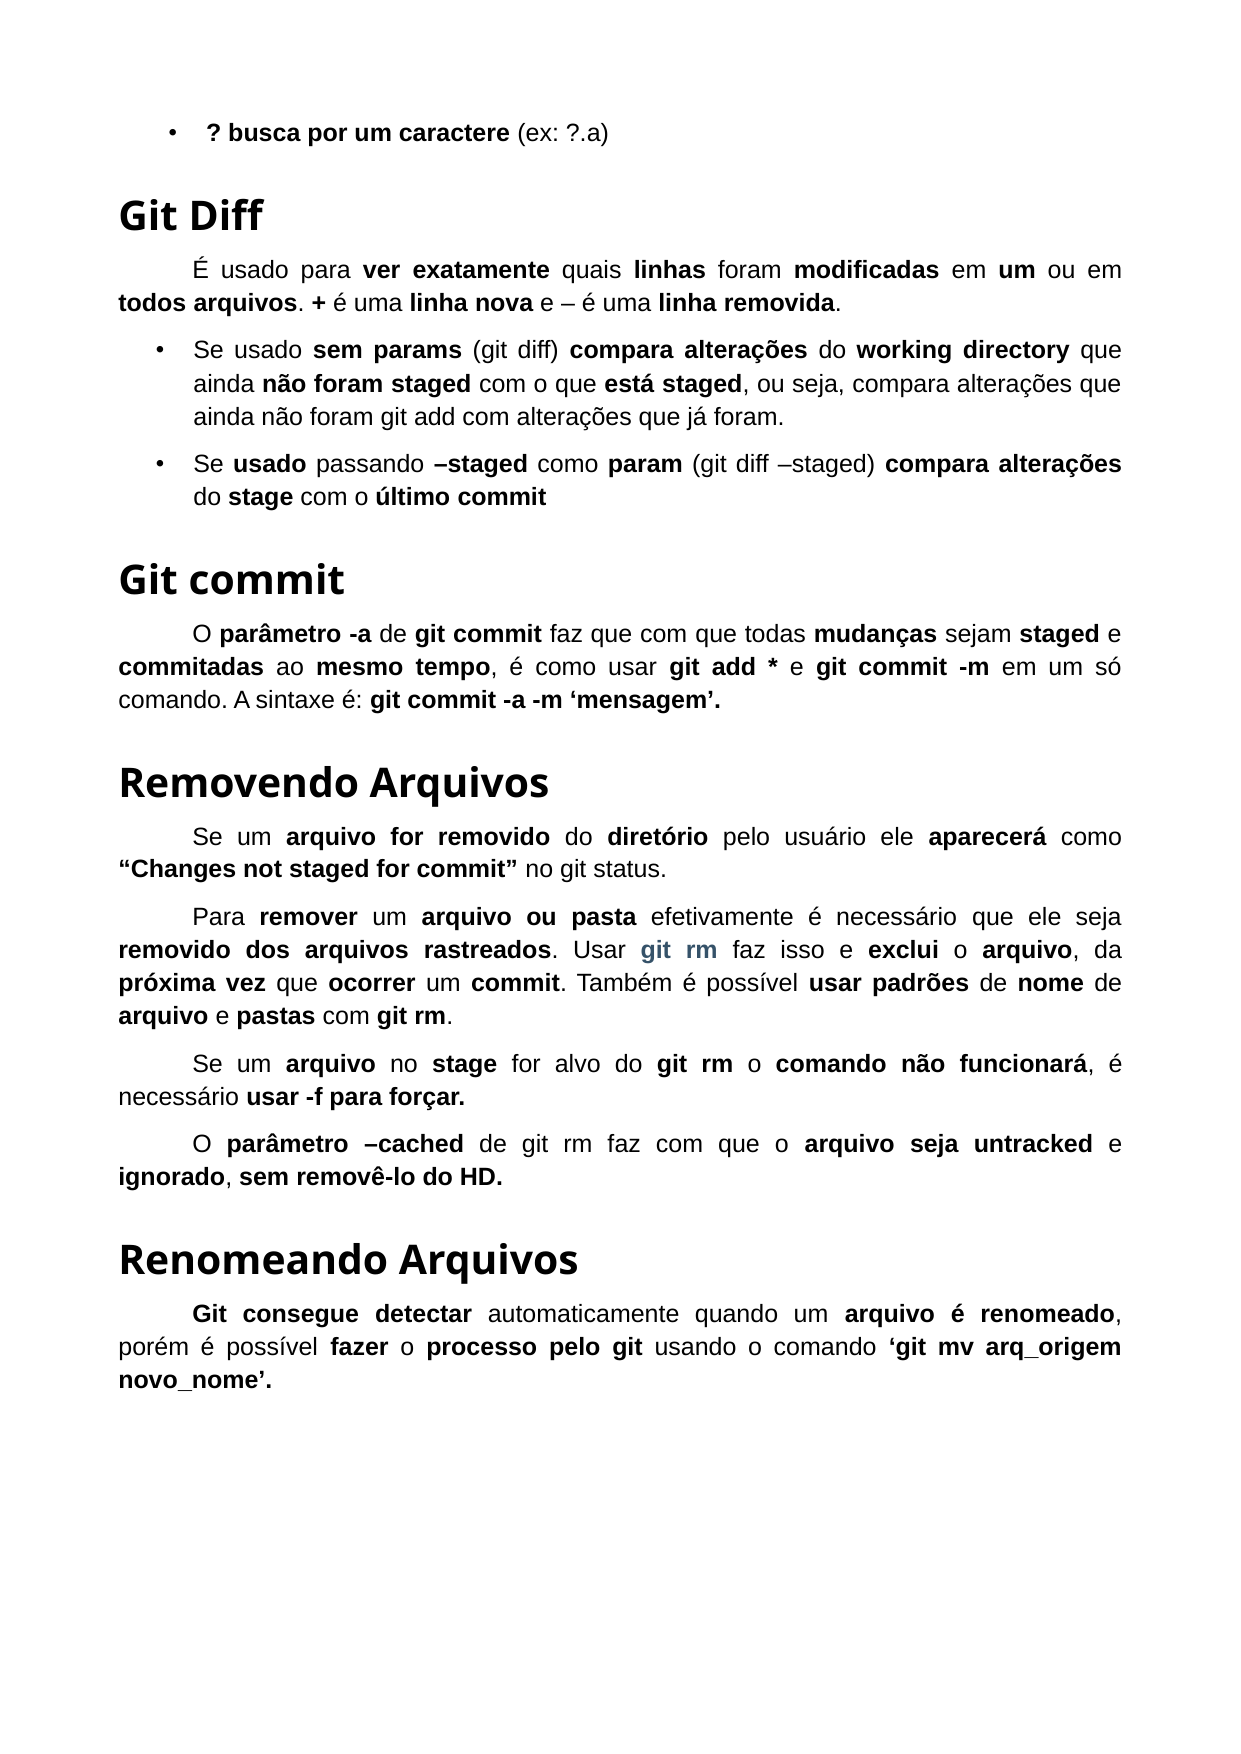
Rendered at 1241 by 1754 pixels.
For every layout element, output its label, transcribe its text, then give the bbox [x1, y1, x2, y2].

text Se um arquivo no stage for alvo do git rm o comando não funcionará, é necessário usar -f para forçar. [118, 1049, 1122, 1111]
text Git consegue detectar automaticamente quando um arquivo é renomeado, porém é possível fazer o processo pelo git usando o comando ‘git mv arq_origem novo_nome’. [118, 1299, 1122, 1394]
list ? busca por um caractere (ex: ?.a) [168, 118, 1122, 147]
text O parâmetro -a de git commit faz que com que todas mudanças sejam staged e commitadas ao mesmo tempo, é como usar git add * e git commit -m em um só comando. A sintaxe é: git commit -a -m ‘mensagem’. [118, 619, 1122, 714]
subtitle Renomeando Arquivos [118, 1231, 1122, 1286]
text O parâmetro –cached de git rm faz com que o arquivo seja untracked e ignorado, sem removê-lo do HD. [118, 1129, 1122, 1191]
text Para remover um arquivo ou pasta efetivamente é necessário que ele seja removido dos arquivos rastreados. Usar git rm faz isso e exclui o arquivo, da próxima vez que ocorrer um commit. Também é possível usar padrões de nome de arquivo e pastas com git rm. [118, 902, 1122, 1030]
text Se um arquivo for removido do diretório pelo usuário ele aparecerá como “Changes not staged for commit” no git status. [118, 821, 1122, 883]
list Se usado passando –staged como param (git diff –staged) compara alterações do stage com o último commit [156, 449, 1122, 511]
text É usado para ver exatamente quais linhas foram modificadas em um ou em todos arquivos. + é uma linha nova e – é uma linha removida. [118, 255, 1122, 317]
subtitle Git commit [118, 551, 1122, 606]
subtitle Git Diff [118, 187, 1122, 242]
list Se usado sem params (git diff) compara alterações do working directory que ainda não foram staged com o que está staged, ou seja, compara alterações que ainda não foram git add com alterações que já foram. [156, 335, 1122, 430]
subtitle Removendo Arquivos [118, 753, 1122, 809]
